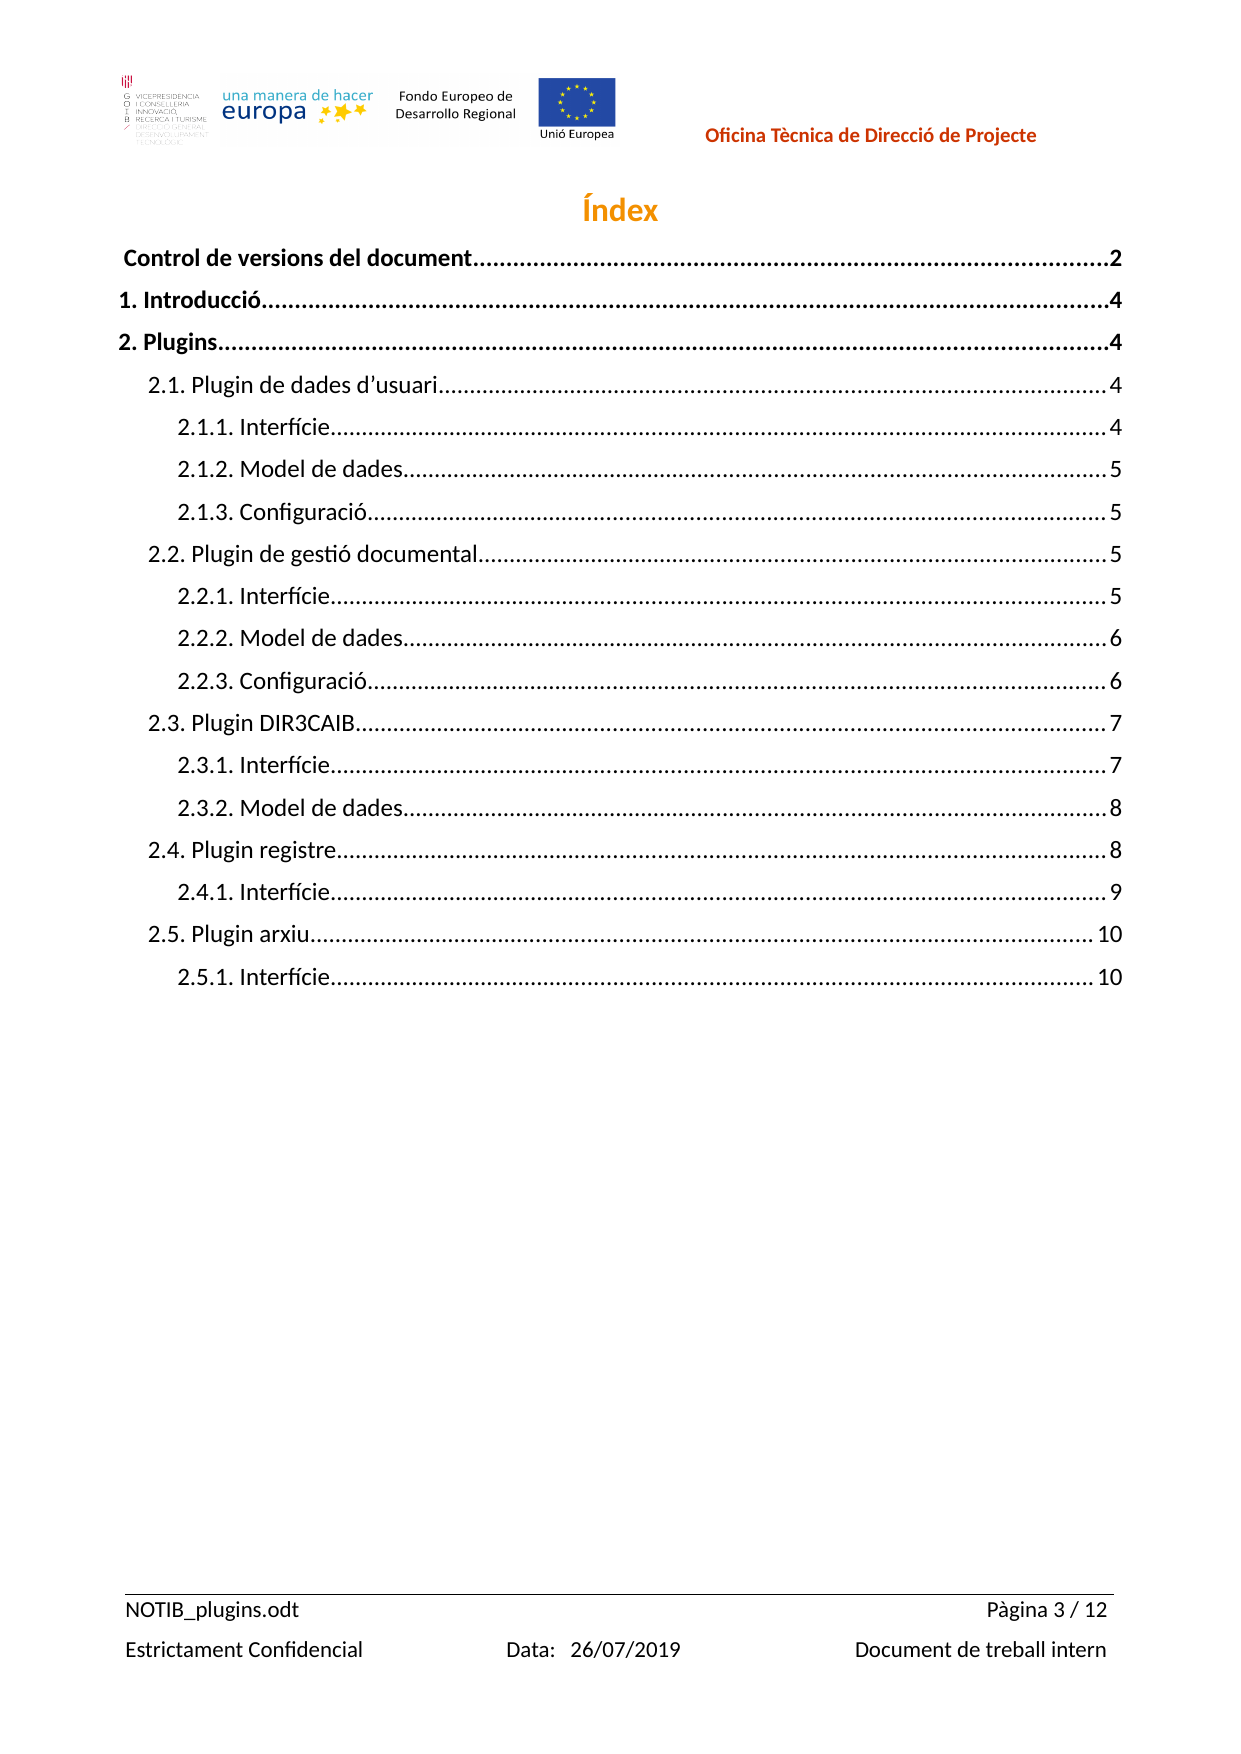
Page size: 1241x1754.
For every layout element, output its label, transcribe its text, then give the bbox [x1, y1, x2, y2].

text 2.1.2. Model de dades 5 [177, 453, 1122, 484]
text 2.1. Plugin de dades d’usuari 4 [148, 369, 1122, 399]
text 2.4. Plugin registre 8 [148, 834, 1122, 864]
text 2.5.1. Interfície 10 [177, 961, 1122, 991]
text 2.2.3. Configuració 6 [177, 665, 1122, 695]
text 2.3.1. Interfície 7 [177, 749, 1122, 780]
picture [219, 73, 621, 147]
text 2.1.1. Interfície 4 [177, 411, 1122, 442]
text 2.2. Plugin de gestió documental 5 [148, 538, 1122, 568]
text 2.2.1. Interfície 5 [177, 580, 1122, 611]
text 2.3.2. Model de dades 8 [177, 792, 1122, 822]
text Control de versions del document 2 [118, 242, 1122, 272]
text 2.1.3. Configuració 5 [177, 496, 1122, 526]
text 1. Introducció 4 [118, 284, 1122, 315]
text 2.2.2. Model de dades 6 [177, 623, 1122, 653]
text 2.5. Plugin arxiu 10 [148, 919, 1122, 949]
text 2.4.1. Interfície 9 [177, 876, 1122, 907]
text Índex [118, 189, 1122, 230]
text 2. Plugins 4 [118, 327, 1122, 357]
text 2.3. Plugin DIR3CAIB 7 [148, 707, 1122, 738]
picture [118, 73, 213, 147]
